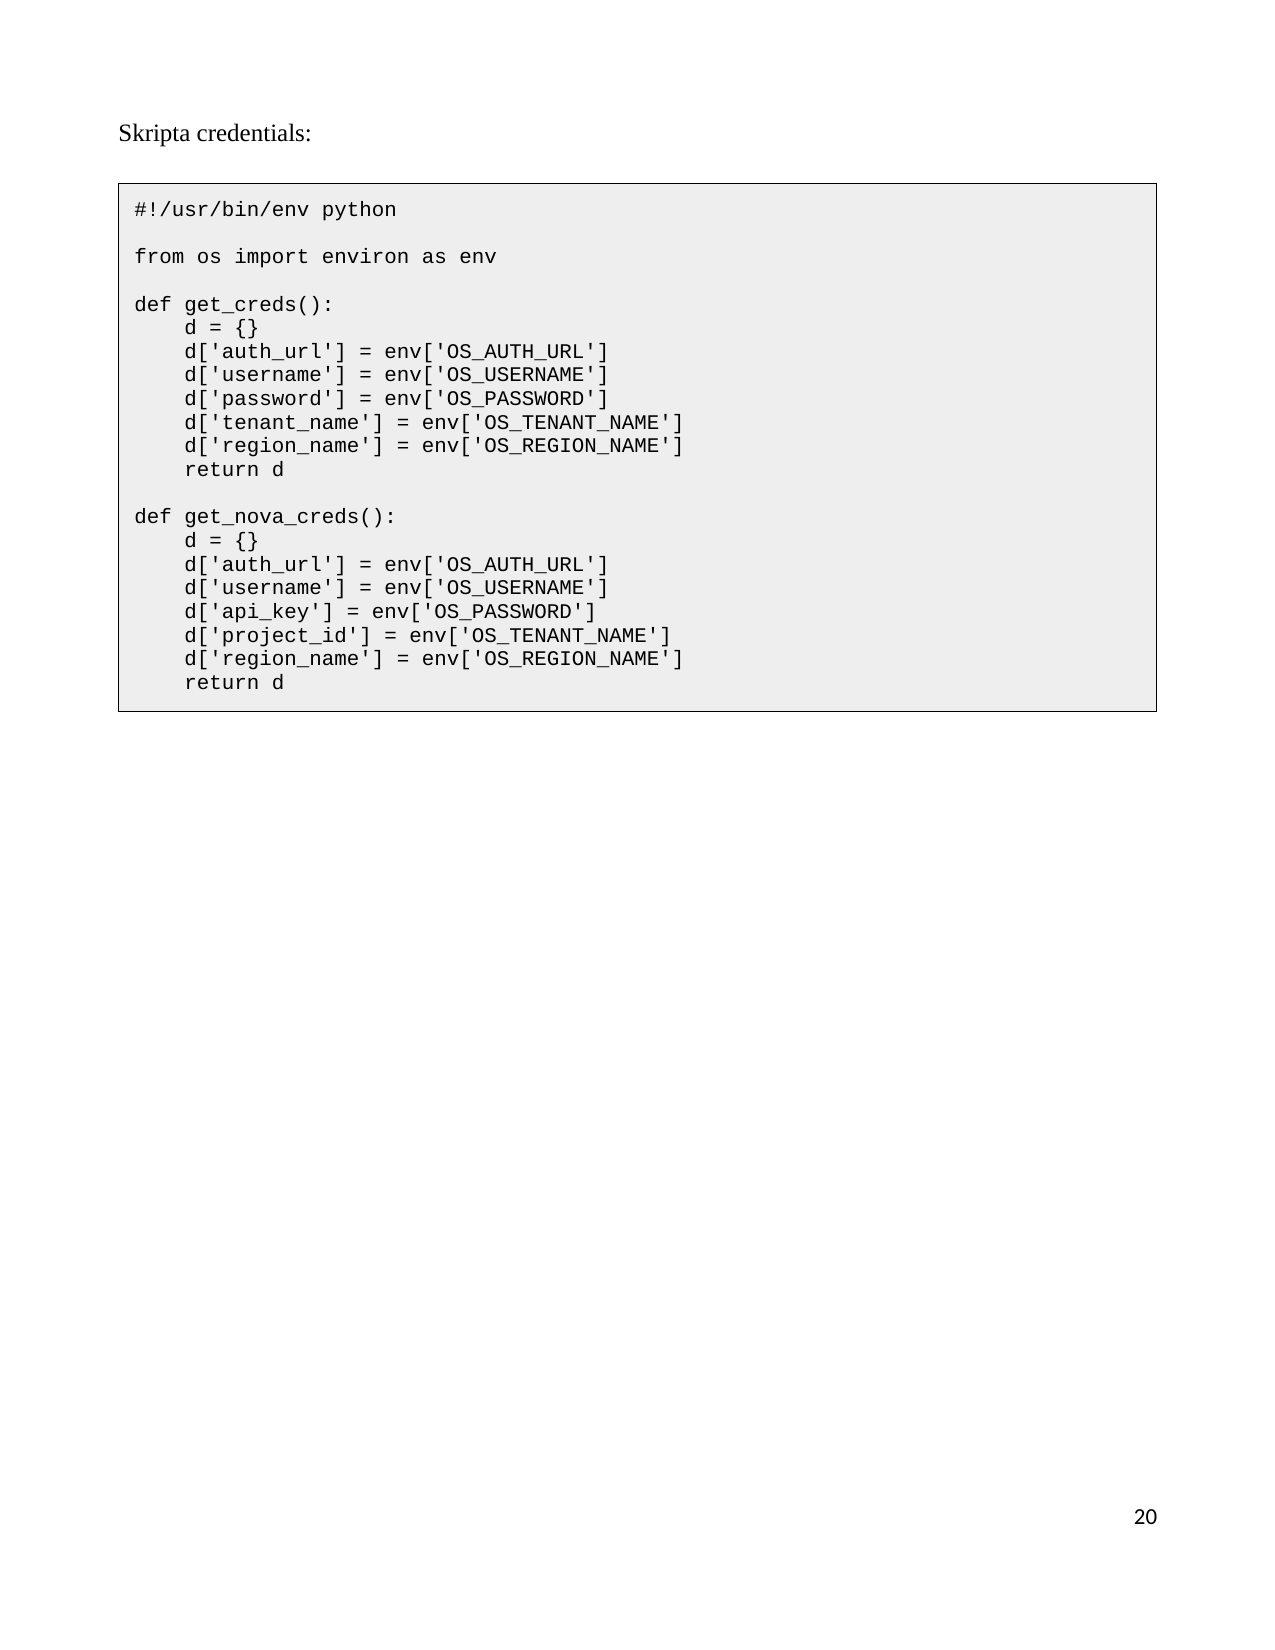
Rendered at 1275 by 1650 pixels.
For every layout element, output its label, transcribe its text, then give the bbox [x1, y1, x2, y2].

text d['region_name'] = env['OS_REGION_NAME'] [119, 632, 1156, 656]
text d['api_key'] = env['OS_PASSWORD'] [119, 585, 1156, 608]
text from os import environ as env [119, 230, 1156, 254]
text return d [119, 443, 1156, 467]
text def get_creds(): [119, 277, 1156, 301]
text #!/usr/bin/env python [119, 184, 1156, 207]
text d['password'] = env['OS_PASSWORD'] [119, 372, 1156, 396]
text d['username'] = env['OS_USERNAME'] [119, 561, 1156, 585]
text d['auth_url'] = env['OS_AUTH_URL'] [119, 325, 1156, 348]
text d['region_name'] = env['OS_REGION_NAME'] [119, 419, 1156, 443]
text d['project_id'] = env['OS_TENANT_NAME'] [119, 608, 1156, 632]
text def get_nova_creds(): [119, 490, 1156, 514]
text d['username'] = env['OS_USERNAME'] [119, 348, 1156, 372]
text return d [119, 656, 1156, 711]
text d = {} [119, 514, 1156, 538]
text d = {} [119, 301, 1156, 325]
text d['auth_url'] = env['OS_AUTH_URL'] [119, 538, 1156, 561]
text d['tenant_name'] = env['OS_TENANT_NAME'] [119, 396, 1156, 419]
text Skripta credentials: [118, 118, 1157, 147]
